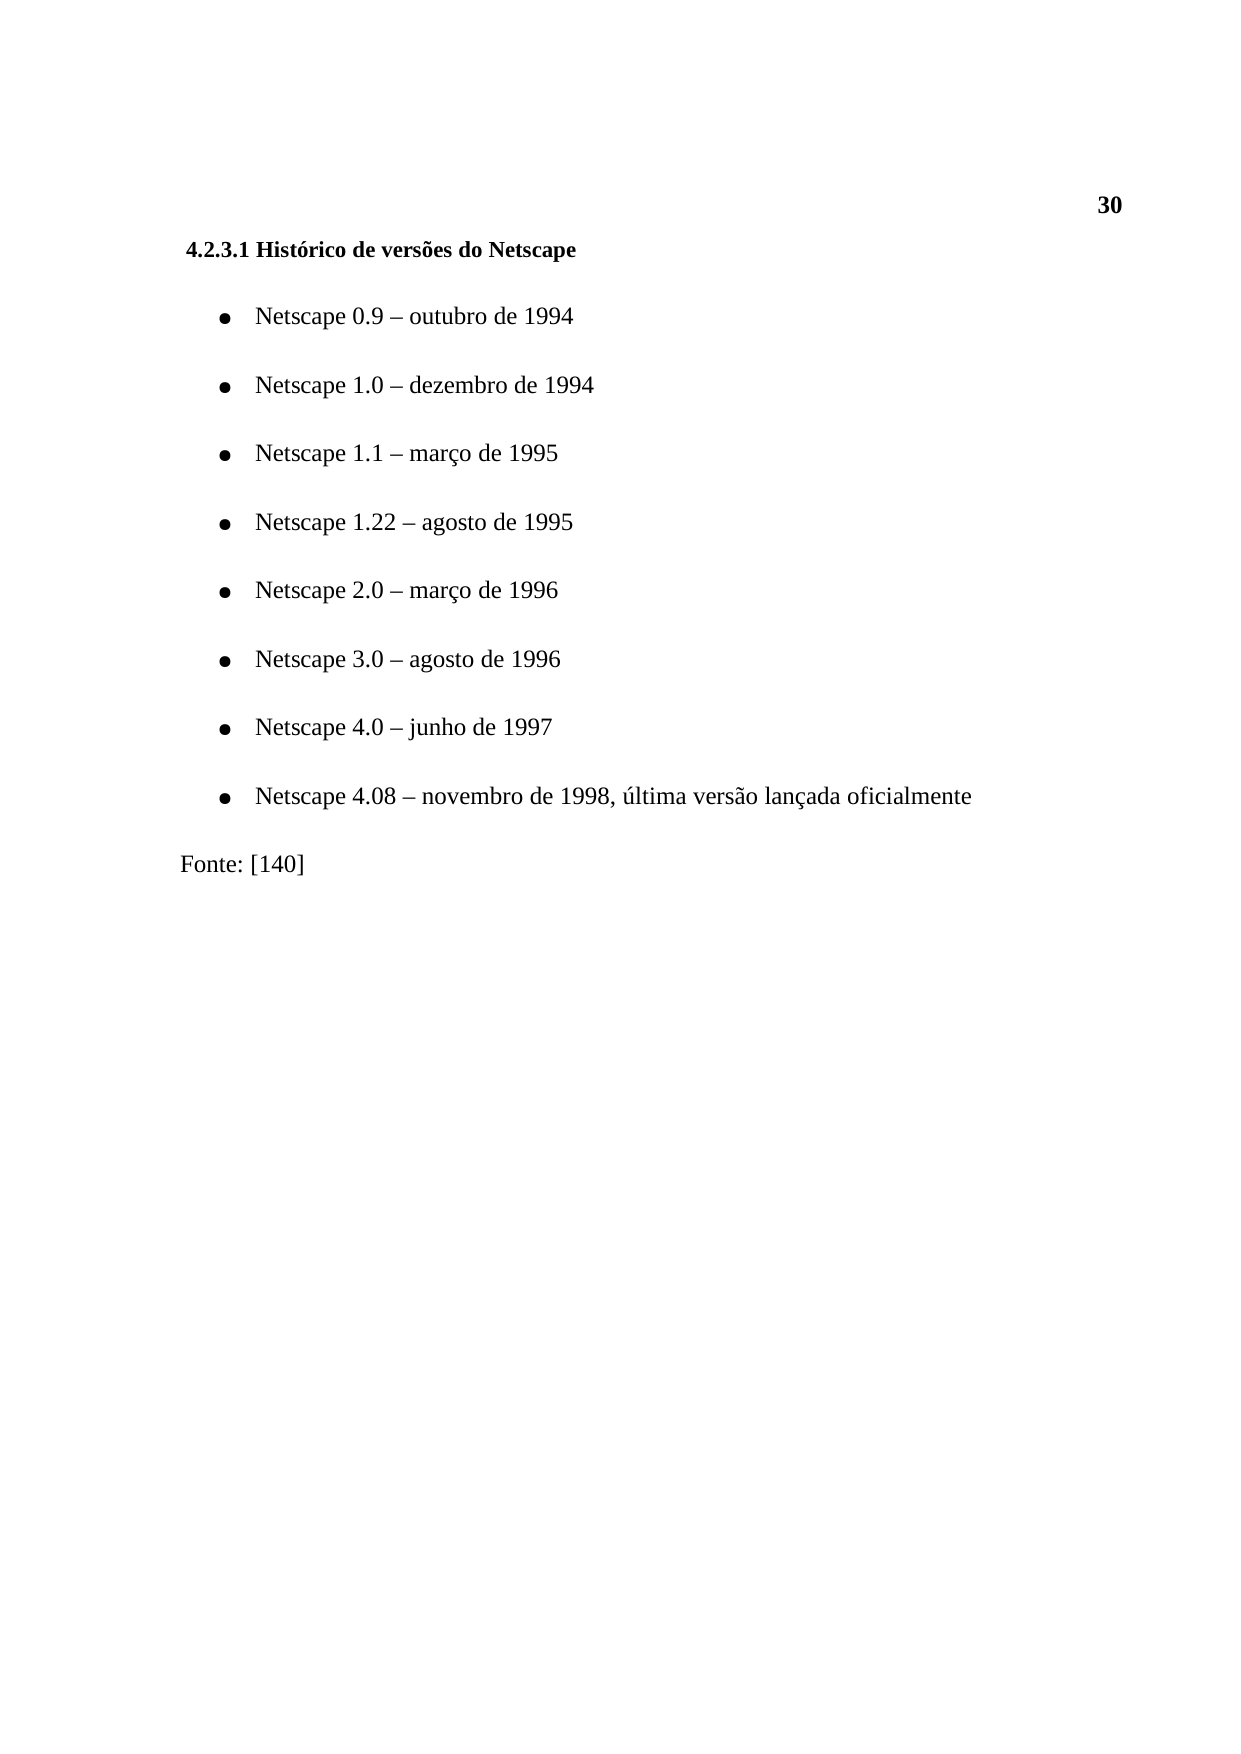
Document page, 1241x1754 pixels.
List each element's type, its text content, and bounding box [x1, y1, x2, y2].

list Netscape 4.08 – novembro de 1998, última versão lançada oficialmente [217, 781, 1122, 810]
list Netscape 2.0 – março de 1996 [217, 575, 1122, 604]
list Netscape 4.0 – junho de 1997 [217, 712, 1122, 741]
list Netscape 1.1 – março de 1995 [217, 438, 1122, 467]
list Netscape 1.22 – agosto de 1995 [217, 507, 1122, 536]
list Netscape 3.0 – agosto de 1996 [217, 644, 1122, 673]
subtitle Histórico de versões do Netscape [180, 236, 1122, 263]
list Netscape 1.0 – dezembro de 1994 [217, 369, 1122, 399]
list Fonte: [140] [180, 849, 1122, 878]
list Netscape 0.9 – outubro de 1994 [217, 301, 1122, 330]
